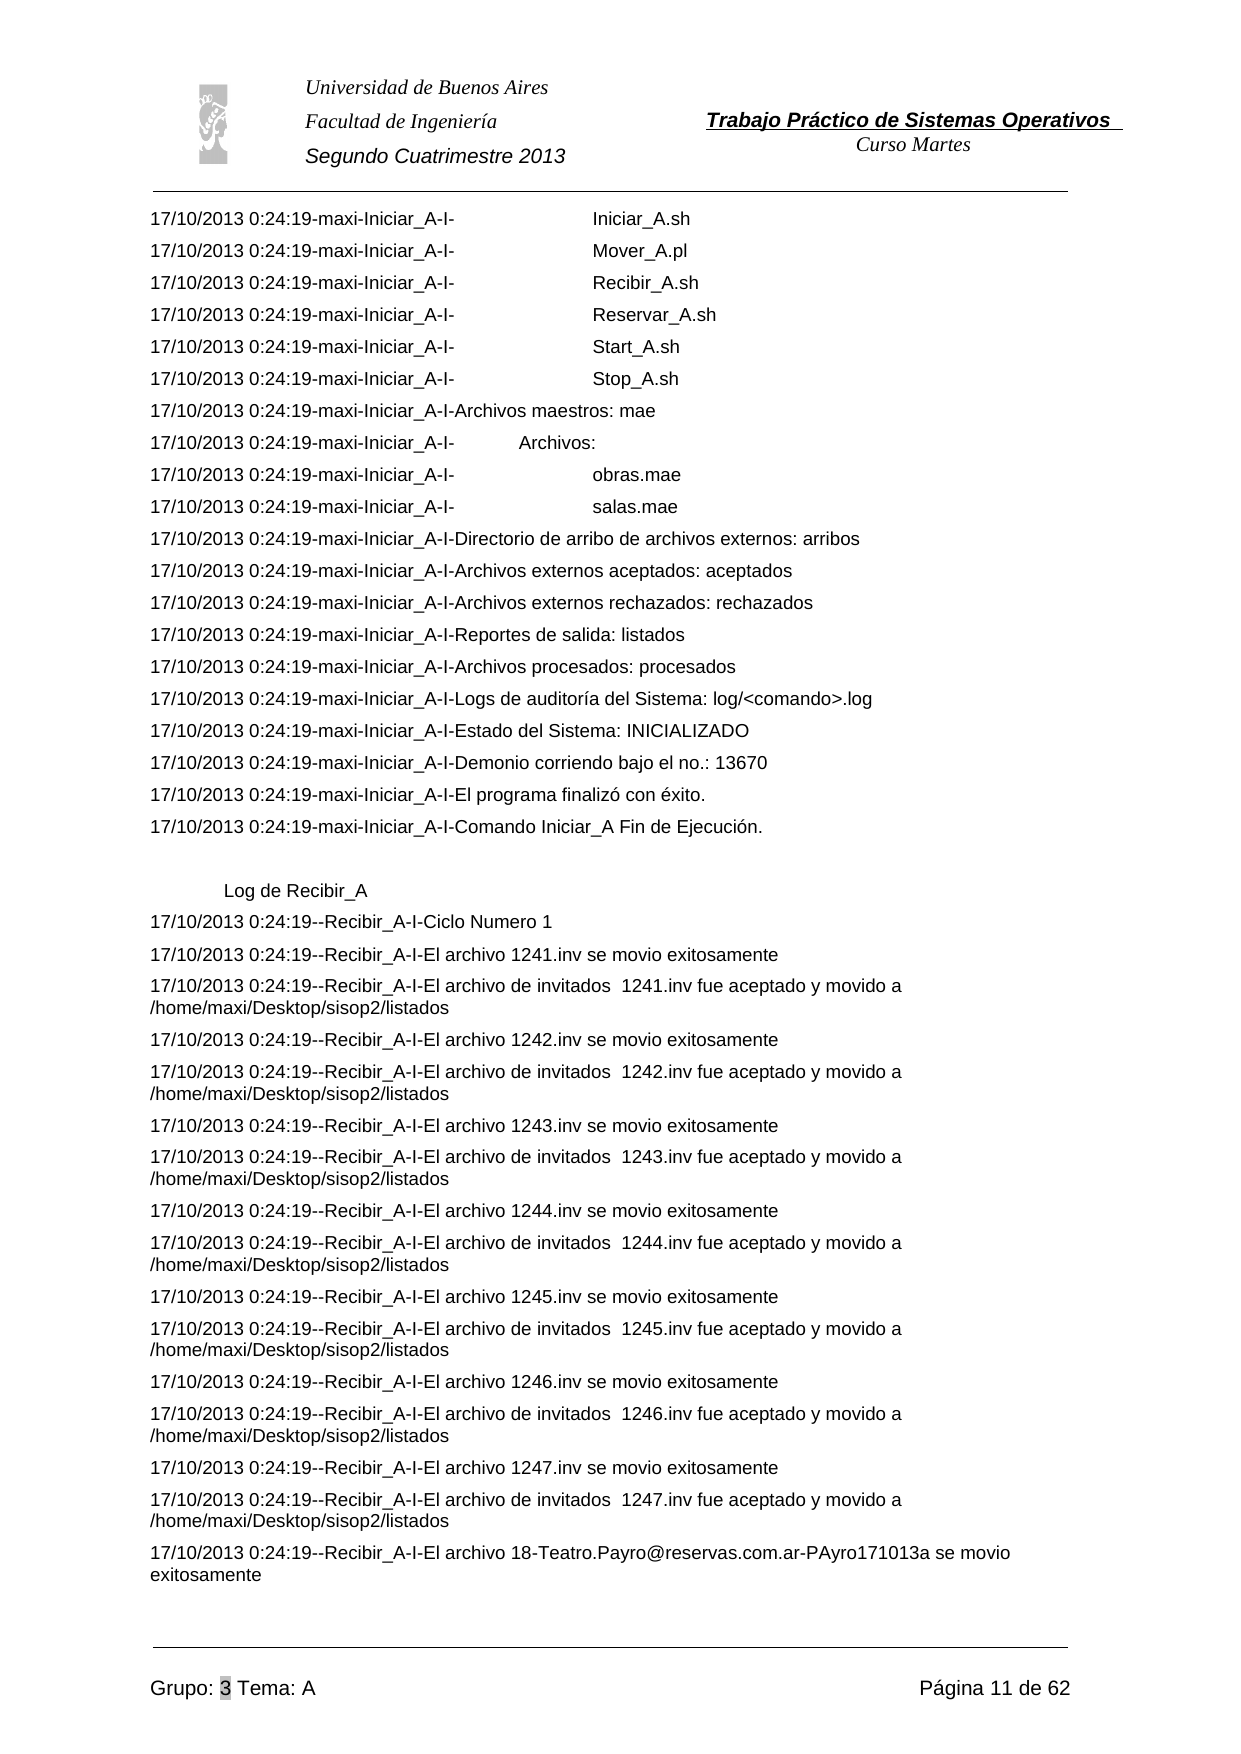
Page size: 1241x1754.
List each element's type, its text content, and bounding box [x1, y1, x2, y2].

text 17/10/2013 0:24:19-maxi-Iniciar_A-I- Recibir_A.sh [150, 272, 1090, 293]
text 17/10/2013 0:24:19--Recibir_A-I-El archivo 1246.inv se movio exitosamente [150, 1371, 1090, 1392]
text 17/10/2013 0:24:19--Recibir_A-I-El archivo de invitados 1246.inv fue aceptado y movido a /home/maxi/Desktop/sisop2/listados [150, 1403, 1090, 1446]
text 17/10/2013 0:24:19-maxi-Iniciar_A-I-Logs de auditoría del Sistema: log/<comando>.log [150, 687, 1090, 709]
text 17/10/2013 0:24:19-maxi-Iniciar_A-I-El programa finalizó con éxito. [150, 783, 1090, 805]
text 17/10/2013 0:24:19-maxi-Iniciar_A-I-Archivos maestros: mae [150, 400, 1090, 421]
text 17/10/2013 0:24:19-maxi-Iniciar_A-I- salas.mae [150, 496, 1090, 517]
text 17/10/2013 0:24:19-maxi-Iniciar_A-I- Start_A.sh [150, 336, 1090, 357]
text 17/10/2013 0:24:19--Recibir_A-I-El archivo 1242.inv se movio exitosamente [150, 1029, 1090, 1050]
text 17/10/2013 0:24:19-maxi-Iniciar_A-I- Stop_A.sh [150, 368, 1090, 389]
text 17/10/2013 0:24:19-maxi-Iniciar_A-I- Reservar_A.sh [150, 304, 1090, 325]
text 17/10/2013 0:24:19--Recibir_A-I-El archivo de invitados 1243.inv fue aceptado y movido a /home/maxi/Desktop/sisop2/listados [150, 1146, 1090, 1189]
text 17/10/2013 0:24:19-maxi-Iniciar_A-I-Comando Iniciar_A Fin de Ejecución. [150, 815, 1090, 837]
text 17/10/2013 0:24:19--Recibir_A-I-El archivo 1243.inv se movio exitosamente [150, 1114, 1090, 1136]
text 17/10/2013 0:24:19-maxi-Iniciar_A-I-Archivos externos aceptados: aceptados [150, 559, 1090, 581]
text 17/10/2013 0:24:19-maxi-Iniciar_A-I- Iniciar_A.sh [150, 208, 1090, 229]
text 17/10/2013 0:24:19-maxi-Iniciar_A-I-Archivos externos rechazados: rechazados [150, 592, 1090, 613]
text 17/10/2013 0:24:19--Recibir_A-I-El archivo de invitados 1242.inv fue aceptado y movido a /home/maxi/Desktop/sisop2/listados [150, 1061, 1090, 1104]
text 17/10/2013 0:24:19--Recibir_A-I-El archivo de invitados 1247.inv fue aceptado y movido a /home/maxi/Desktop/sisop2/listados [150, 1488, 1090, 1532]
text 17/10/2013 0:24:19--Recibir_A-I-El archivo de invitados 1241.inv fue aceptado y movido a /home/maxi/Desktop/sisop2/listados [150, 975, 1090, 1018]
text 17/10/2013 0:24:19-maxi-Iniciar_A-I-Archivos procesados: procesados [150, 656, 1090, 677]
text 17/10/2013 0:24:19--Recibir_A-I-El archivo de invitados 1245.inv fue aceptado y movido a /home/maxi/Desktop/sisop2/listados [150, 1317, 1090, 1361]
text Log de Recibir_A [150, 879, 1090, 901]
text 17/10/2013 0:24:19-maxi-Iniciar_A-I- Archivos: [150, 432, 1090, 453]
text 17/10/2013 0:24:19-maxi-Iniciar_A-I-Reportes de salida: listados [150, 623, 1090, 645]
text 17/10/2013 0:24:19-maxi-Iniciar_A-I-Directorio de arribo de archivos externos: arribos [150, 528, 1090, 549]
text 17/10/2013 0:24:19--Recibir_A-I-El archivo 1245.inv se movio exitosamente [150, 1285, 1090, 1307]
text 17/10/2013 0:24:19-maxi-Iniciar_A-I- obras.mae [150, 464, 1090, 485]
text 17/10/2013 0:24:19-maxi-Iniciar_A-I- Mover_A.pl [150, 240, 1090, 261]
text 17/10/2013 0:24:19-maxi-Iniciar_A-I-Estado del Sistema: INICIALIZADO [150, 719, 1090, 741]
text 17/10/2013 0:24:19--Recibir_A-I-El archivo de invitados 1244.inv fue aceptado y movido a /home/maxi/Desktop/sisop2/listados [150, 1232, 1090, 1275]
text 17/10/2013 0:24:19--Recibir_A-I-El archivo 18-Teatro.Payro@reservas.com.ar-PAyro171013a se movio exitosamente [150, 1542, 1090, 1585]
text 17/10/2013 0:24:19--Recibir_A-I-El archivo 1247.inv se movio exitosamente [150, 1456, 1090, 1478]
picture [198, 82, 231, 166]
text 17/10/2013 0:24:19--Recibir_A-I-Ciclo Numero 1 [150, 911, 1090, 933]
text 17/10/2013 0:24:19--Recibir_A-I-El archivo 1244.inv se movio exitosamente [150, 1200, 1090, 1221]
text 17/10/2013 0:24:19-maxi-Iniciar_A-I-Demonio corriendo bajo el no.: 13670 [150, 751, 1090, 773]
text 17/10/2013 0:24:19--Recibir_A-I-El archivo 1241.inv se movio exitosamente [150, 943, 1090, 965]
